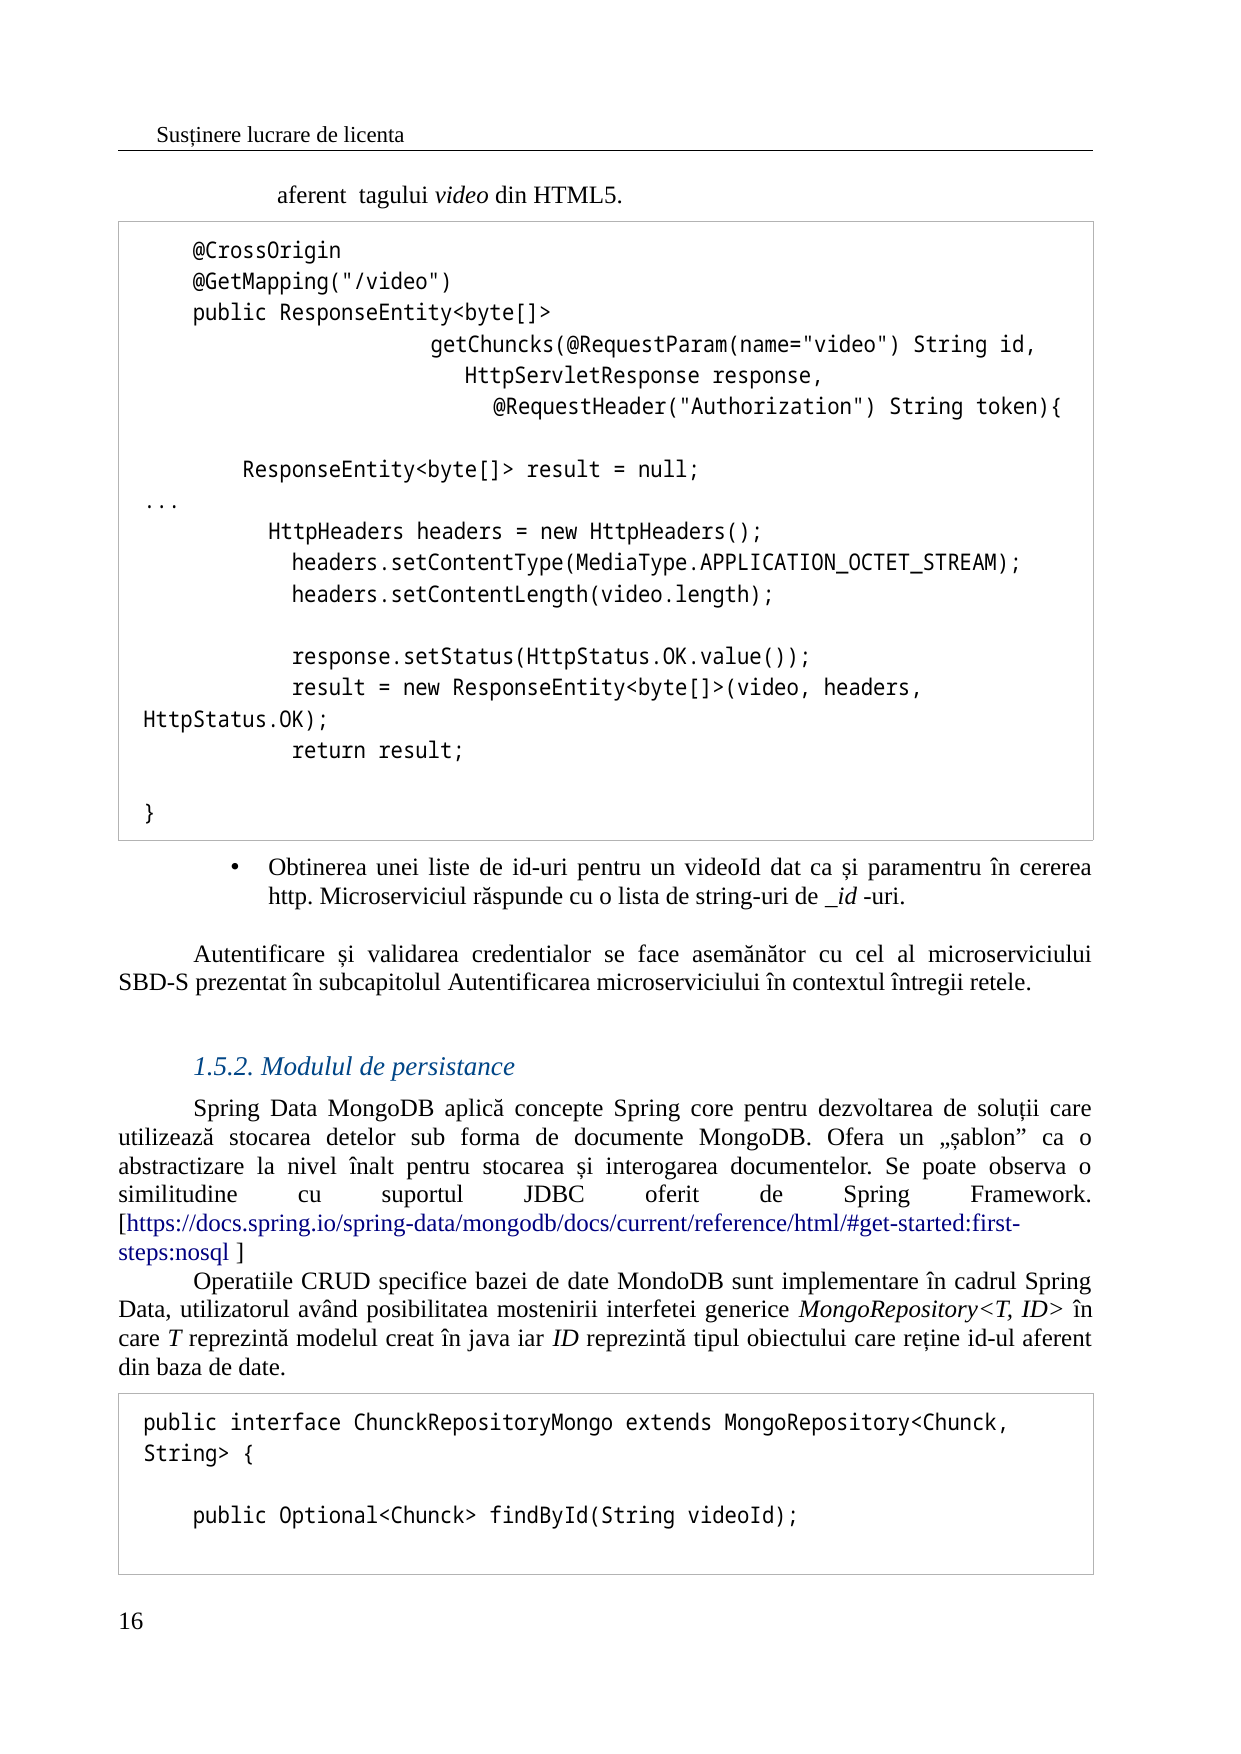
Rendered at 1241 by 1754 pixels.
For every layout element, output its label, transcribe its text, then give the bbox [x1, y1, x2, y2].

text public interface ChunckRepositoryMongo extends MongoRepository<Chunck, String> { [119, 1394, 1093, 1468]
text return result; [119, 721, 1093, 765]
text Autentificare și validarea credentialor se face asemănător cu cel al microserviciului SBD-S prezentat în subcapitolul Autentificarea microserviciului în contextul întregii retele. [118, 939, 1093, 996]
text HttpServletResponse response, @RequestHeader("Authorization") String token){ [119, 346, 1093, 421]
list Obtinerea unei liste de id-uri pentru un videoId dat ca și paramentru în cererea http. Microserviciul răspunde cu o lista de string-uri de _id -uri. [231, 852, 1093, 910]
text ResponseEntity<byte[]> result = null; [119, 440, 1093, 471]
text response.setStatus(HttpStatus.OK.value()); [119, 628, 1093, 659]
subtitle Modulul de persistance [193, 1050, 1093, 1081]
text @CrossOrigin [119, 222, 1093, 253]
text } [119, 784, 1093, 840]
list aferent tagului video din HTML5. [239, 180, 1093, 209]
text Operatiile CRUD specifice bazei de date MondoDB sunt implementare în cadrul Spring Data, utilizatorul având posibilitatea mostenirii interfetei generice MongoRepository<T, ID> în care T reprezintă modelul creat în java iar ID reprezintă tipul obiectului care reține id-ul aferent din baza de date. [118, 1266, 1093, 1381]
text result = new ResponseEntity<byte[]>(video, headers, HttpStatus.OK); [119, 659, 1093, 721]
text HttpHeaders headers = new HttpHeaders(); [119, 503, 1093, 534]
text public Optional<Chunck> findById(String videoId); [119, 1487, 1093, 1531]
text headers.setContentType(MediaType.APPLICATION_OCTET_STREAM); [119, 534, 1093, 565]
text Spring Data MongoDB aplică concepte Spring core pentru dezvoltarea de soluții care utilizează stocarea detelor sub forma de documente MongoDB. Ofera un „șablon” ca o abstractizare la nivel înalt pentru stocarea și interogarea documentelor. Se poate observa o similitudine cu suportul JDBC oferit de Spring Framework. [https://docs.spring.io/spring-data/mongodb/docs/current/reference/html/#get-started:first-steps:nosql ] [118, 1093, 1093, 1266]
text public ResponseEntity<byte[]> [119, 284, 1093, 315]
text @GetMapping("/video") [119, 253, 1093, 284]
text getChuncks(@RequestParam(name="video") String id, [119, 315, 1093, 346]
text headers.setContentLength(video.length); [119, 565, 1093, 609]
text ... [119, 471, 1093, 503]
